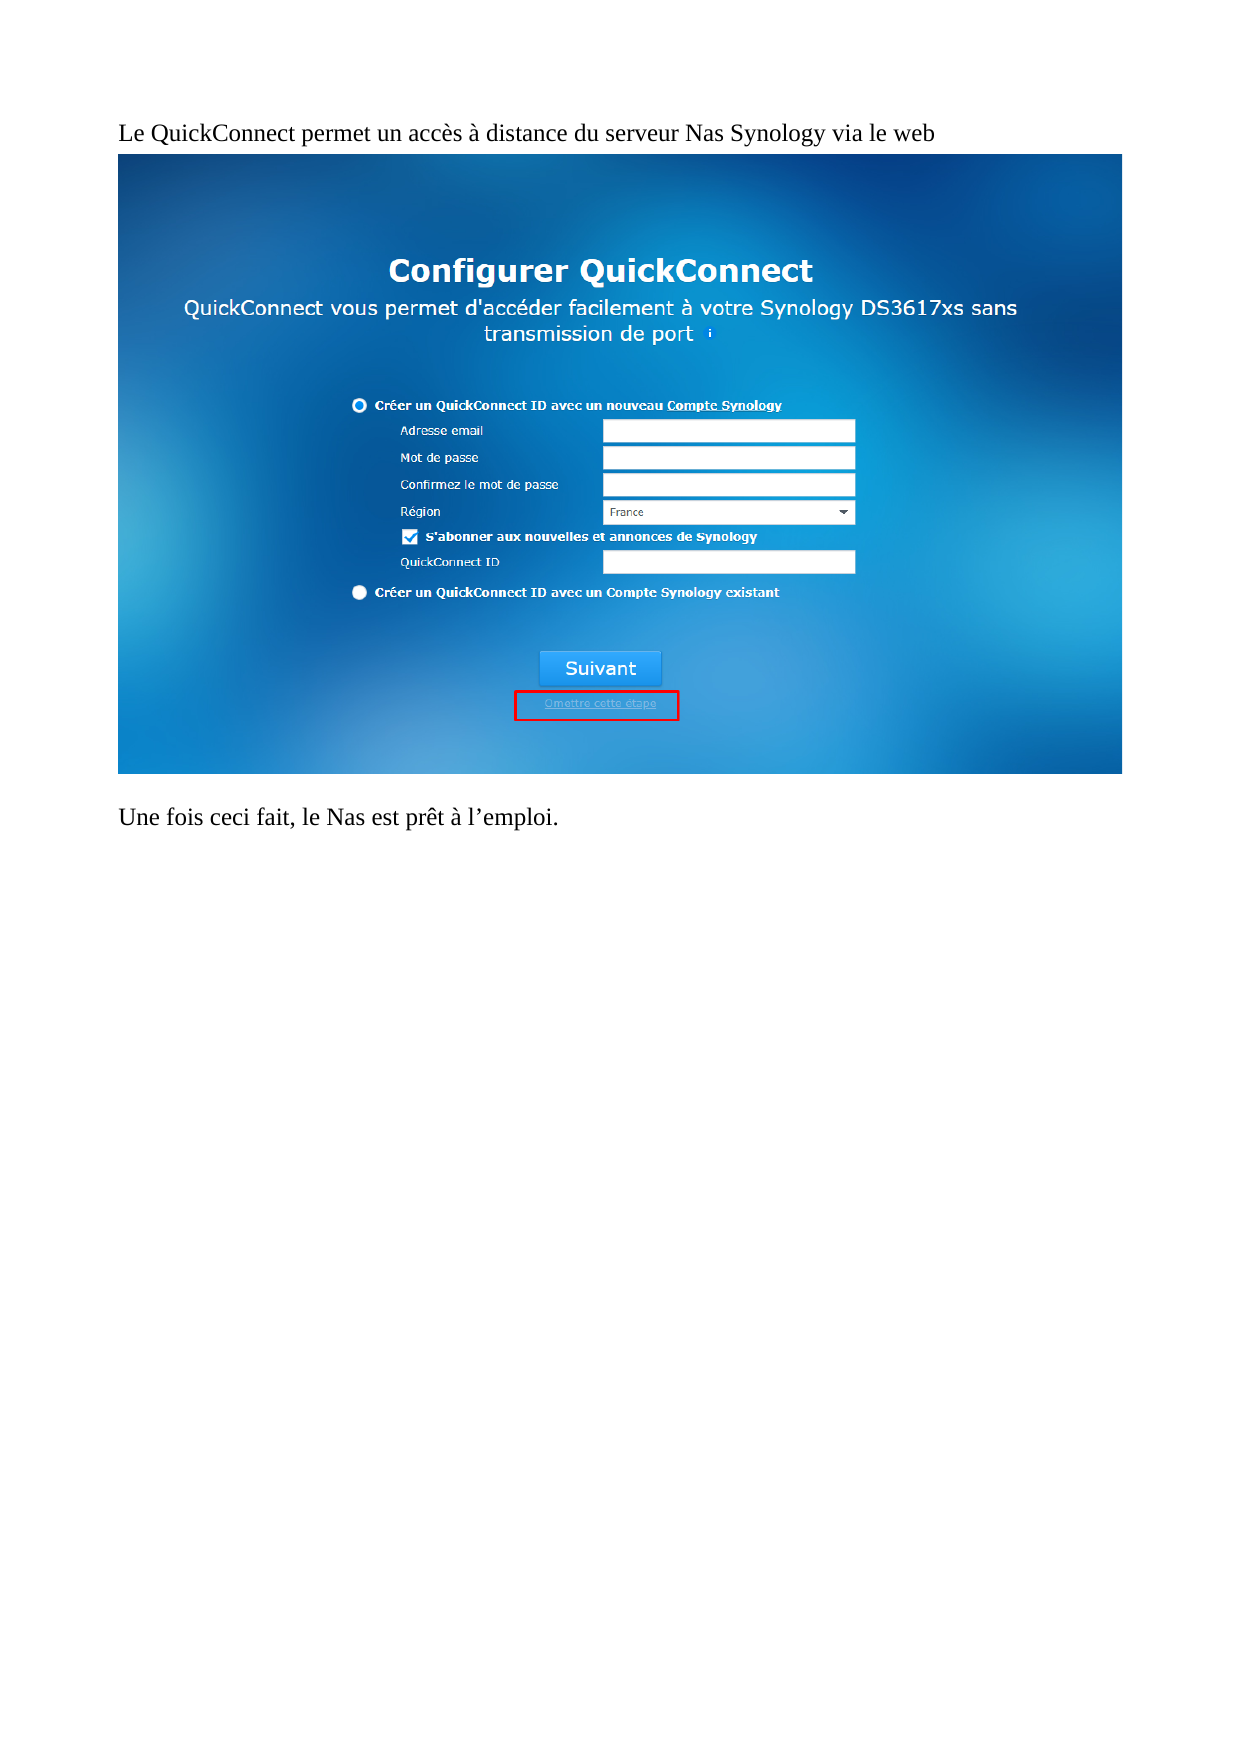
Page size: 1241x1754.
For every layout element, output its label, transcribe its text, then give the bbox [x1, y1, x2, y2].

text Le QuickConnect permet un accès à distance du serveur Nas Synology via le web [118, 118, 1122, 147]
picture [118, 154, 1123, 774]
text Une fois ceci fait, le Nas est prêt à l’emploi. [118, 802, 1122, 831]
